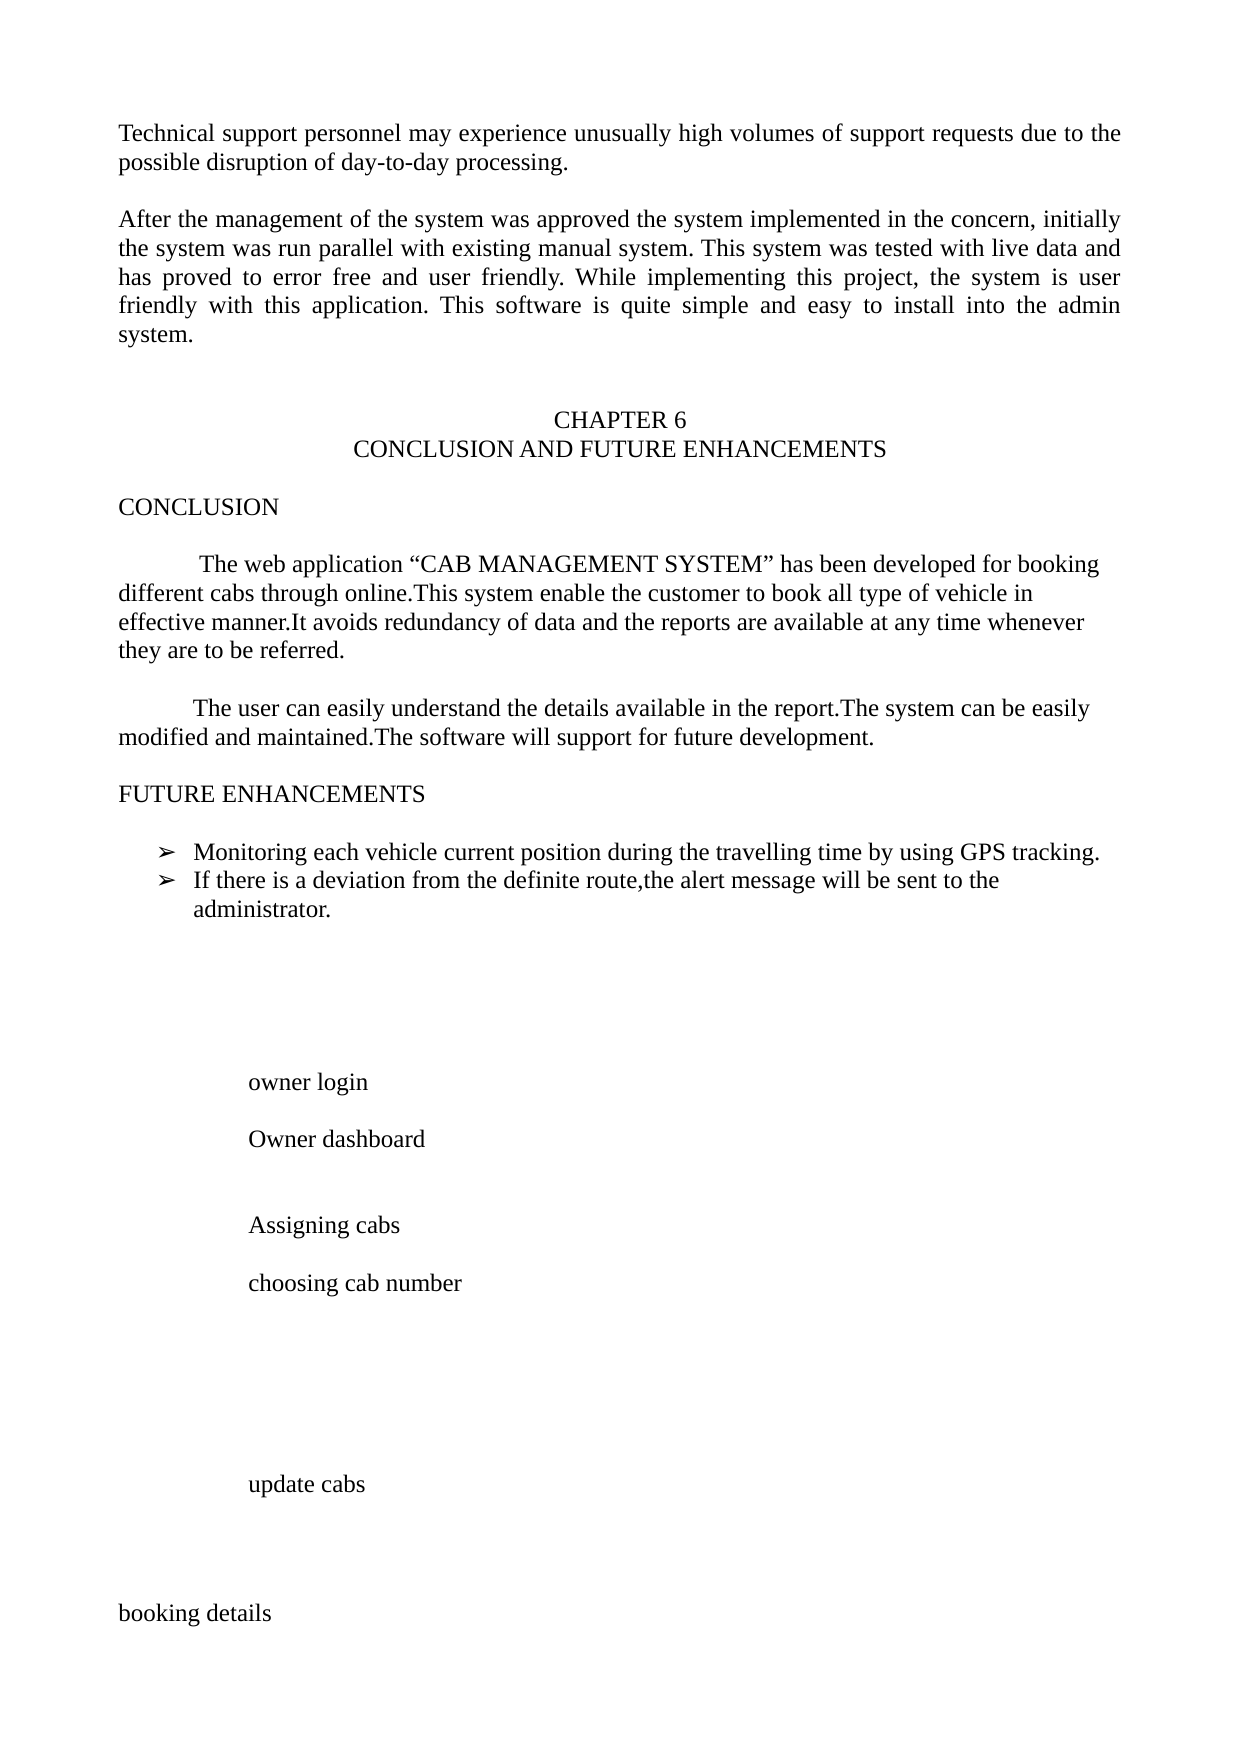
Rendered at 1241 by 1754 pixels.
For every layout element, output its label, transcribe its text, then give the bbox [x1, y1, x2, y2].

list If there is a deviation from the definite route,the alert message will be sent to the administrator. [156, 866, 1122, 923]
text booking details [118, 1598, 1122, 1627]
text Assigning cabs [174, 1211, 1122, 1239]
list Monitoring each vehicle current position during the travelling time by using GPS tracking. [156, 837, 1122, 866]
text CHAPTER 6 [118, 406, 1122, 434]
text FUTURE ENHANCEMENTS [118, 779, 1122, 808]
text The web application “CAB MANAGEMENT SYSTEM” has been developed for booking different cabs through online.This system enable the customer to book all type of vehicle in effective manner.It avoids redundancy of data and the reports are available at any time whenever they are to be referred. [118, 549, 1122, 664]
text CONCLUSION [118, 492, 1122, 521]
text update cabs [174, 1469, 1122, 1498]
text CONCLUSION AND FUTURE ENHANCEMENTS [118, 434, 1122, 463]
text choosing cab number [174, 1268, 1122, 1297]
text Owner dashboard [174, 1124, 1122, 1153]
text The user can easily understand the details available in the report.The system can be easily modified and maintained.The software will support for future development. [118, 693, 1122, 751]
text owner login [174, 1067, 1122, 1096]
text After the management of the system was approved the system implemented in the concern, initially the system was run parallel with existing manual system. This system was tested with live data and has proved to error free and user friendly. While implementing this project, the system is user friendly with this application. This software is quite simple and easy to install into the admin system. [118, 204, 1122, 348]
text Technical support personnel may experience unusually high volumes of support requests due to the possible disruption of day-to-day processing. [118, 118, 1122, 176]
